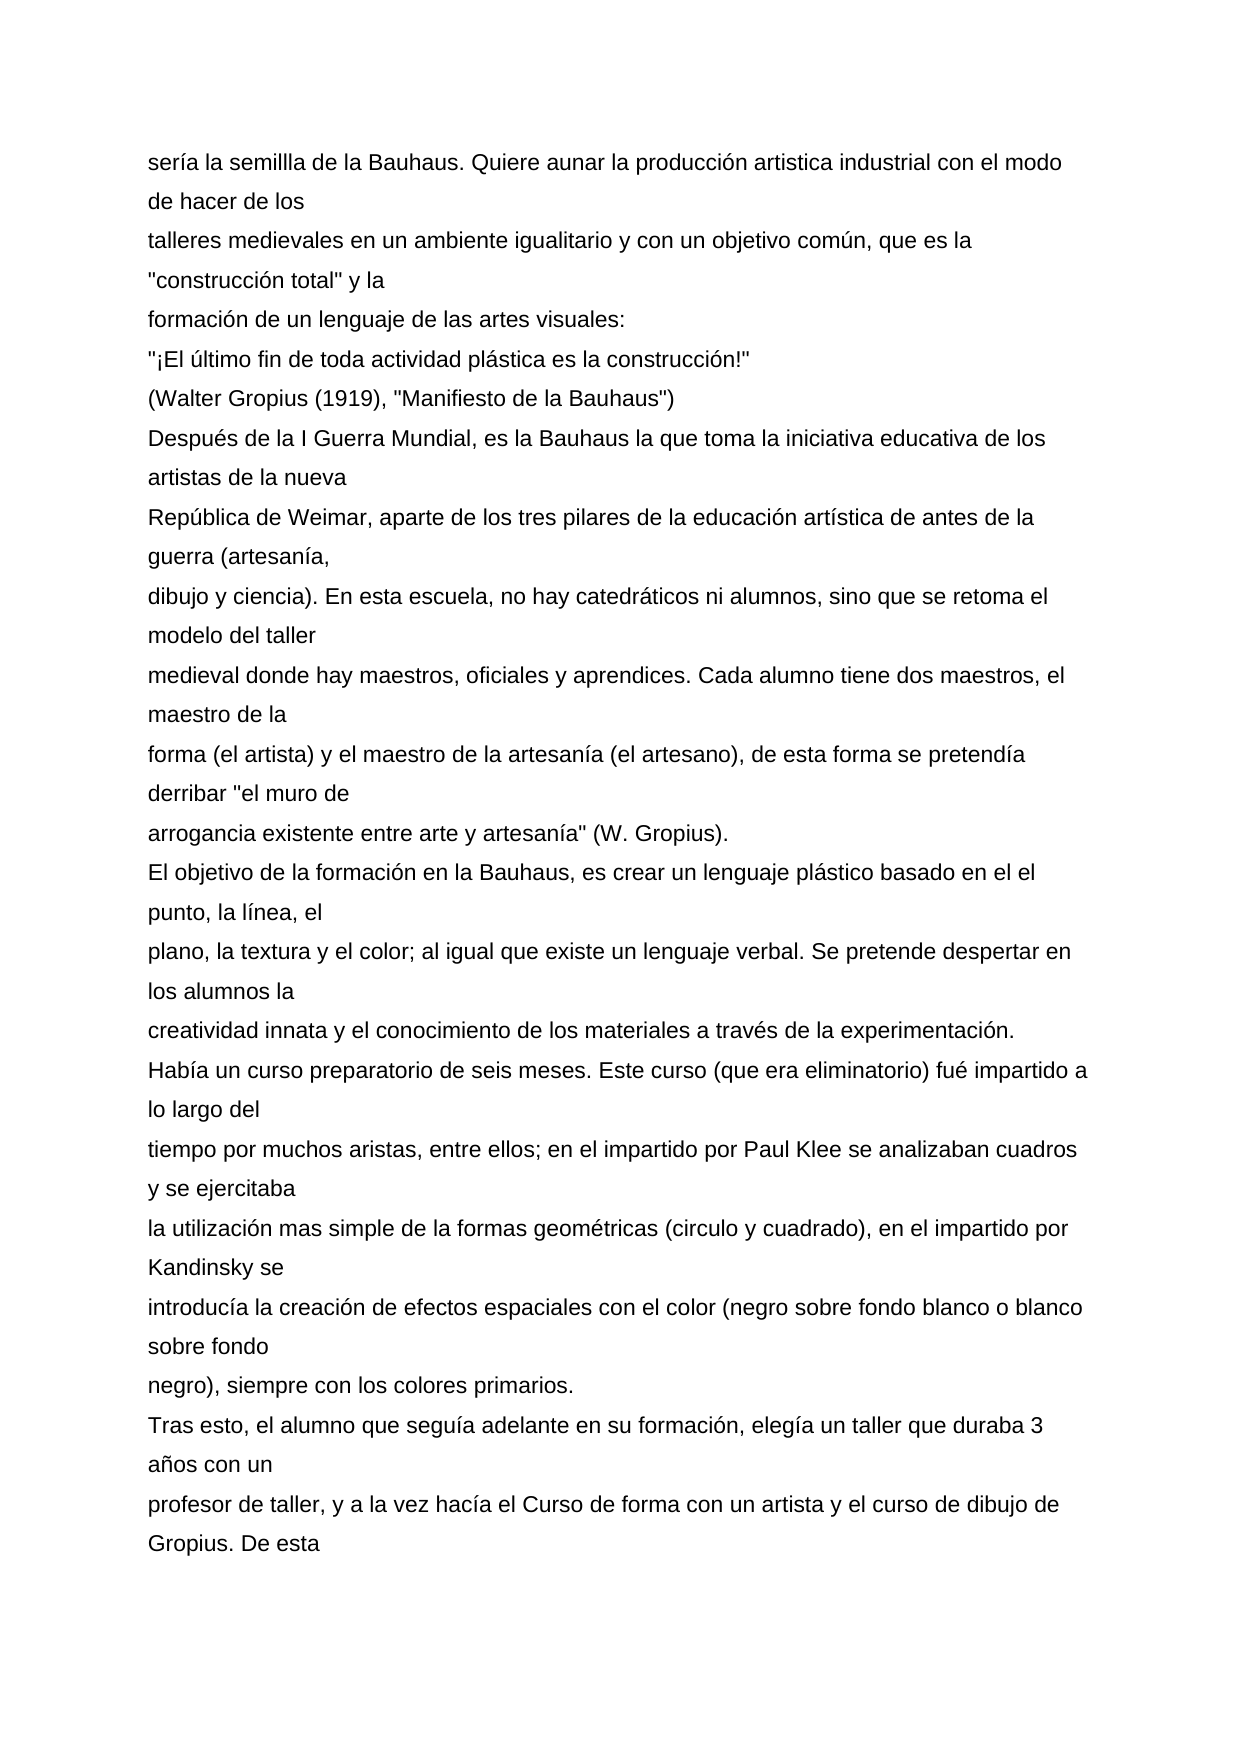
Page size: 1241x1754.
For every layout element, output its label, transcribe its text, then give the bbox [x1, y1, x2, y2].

text introducía la creación de efectos espaciales con el color (negro sobre fondo blanco o blanco sobre fondo [148, 1293, 1093, 1359]
text medieval donde hay maestros, oficiales y aprendices. Cada alumno tiene dos maestros, el maestro de la [148, 662, 1093, 728]
text tiempo por muchos aristas, entre ellos; en el impartido por Paul Klee se analizaban cuadros y se ejercitaba [148, 1136, 1093, 1201]
text forma (el artista) y el maestro de la artesanía (el artesano), de esta forma se pretendía derribar "el muro de [148, 741, 1093, 807]
text Había un curso preparatorio de seis meses. Este curso (que era eliminatorio) fué impartido a lo largo del [148, 1057, 1093, 1122]
text dibujo y ciencia). En esta escuela, no hay catedráticos ni alumnos, sino que se retoma el modelo del taller [148, 583, 1093, 649]
text creatividad innata y el conocimiento de los materiales a través de la experimentación. [148, 1017, 1093, 1043]
text El objetivo de la formación en la Bauhaus, es crear un lenguaje plástico basado en el el punto, la línea, el [148, 859, 1093, 925]
text Tras esto, el alumno que seguía adelante en su formación, elegía un taller que duraba 3 años con un [148, 1412, 1093, 1478]
text Después de la I Guerra Mundial, es la Bauhaus la que toma la iniciativa educativa de los artistas de la nueva [148, 425, 1093, 491]
text negro), siempre con los colores primarios. [148, 1372, 1093, 1399]
text talleres medievales en un ambiente igualitario y con un objetivo común, que es la "construcción total" y la [148, 227, 1093, 293]
text la utilización mas simple de la formas geométricas (circulo y cuadrado), en el impartido por Kandinsky se [148, 1214, 1093, 1280]
text plano, la textura y el color; al igual que existe un lenguaje verbal. Se pretende despertar en los alumnos la [148, 938, 1093, 1004]
text sería la semillla de la Bauhaus. Quiere aunar la producción artistica industrial con el modo de hacer de los [148, 148, 1093, 214]
text arrogancia existente entre arte y artesanía" (W. Gropius). [148, 820, 1093, 846]
text (Walter Gropius (1919), "Manifiesto de la Bauhaus") [148, 385, 1093, 412]
text formación de un lenguaje de las artes visuales: [148, 306, 1093, 333]
text "¡El último fin de toda actividad plástica es la construcción!" [148, 346, 1093, 372]
text República de Weimar, aparte de los tres pilares de la educación artística de antes de la guerra (artesanía, [148, 504, 1093, 570]
text profesor de taller, y a la vez hacía el Curso de forma con un artista y el curso de dibujo de Gropius. De esta [148, 1491, 1093, 1557]
